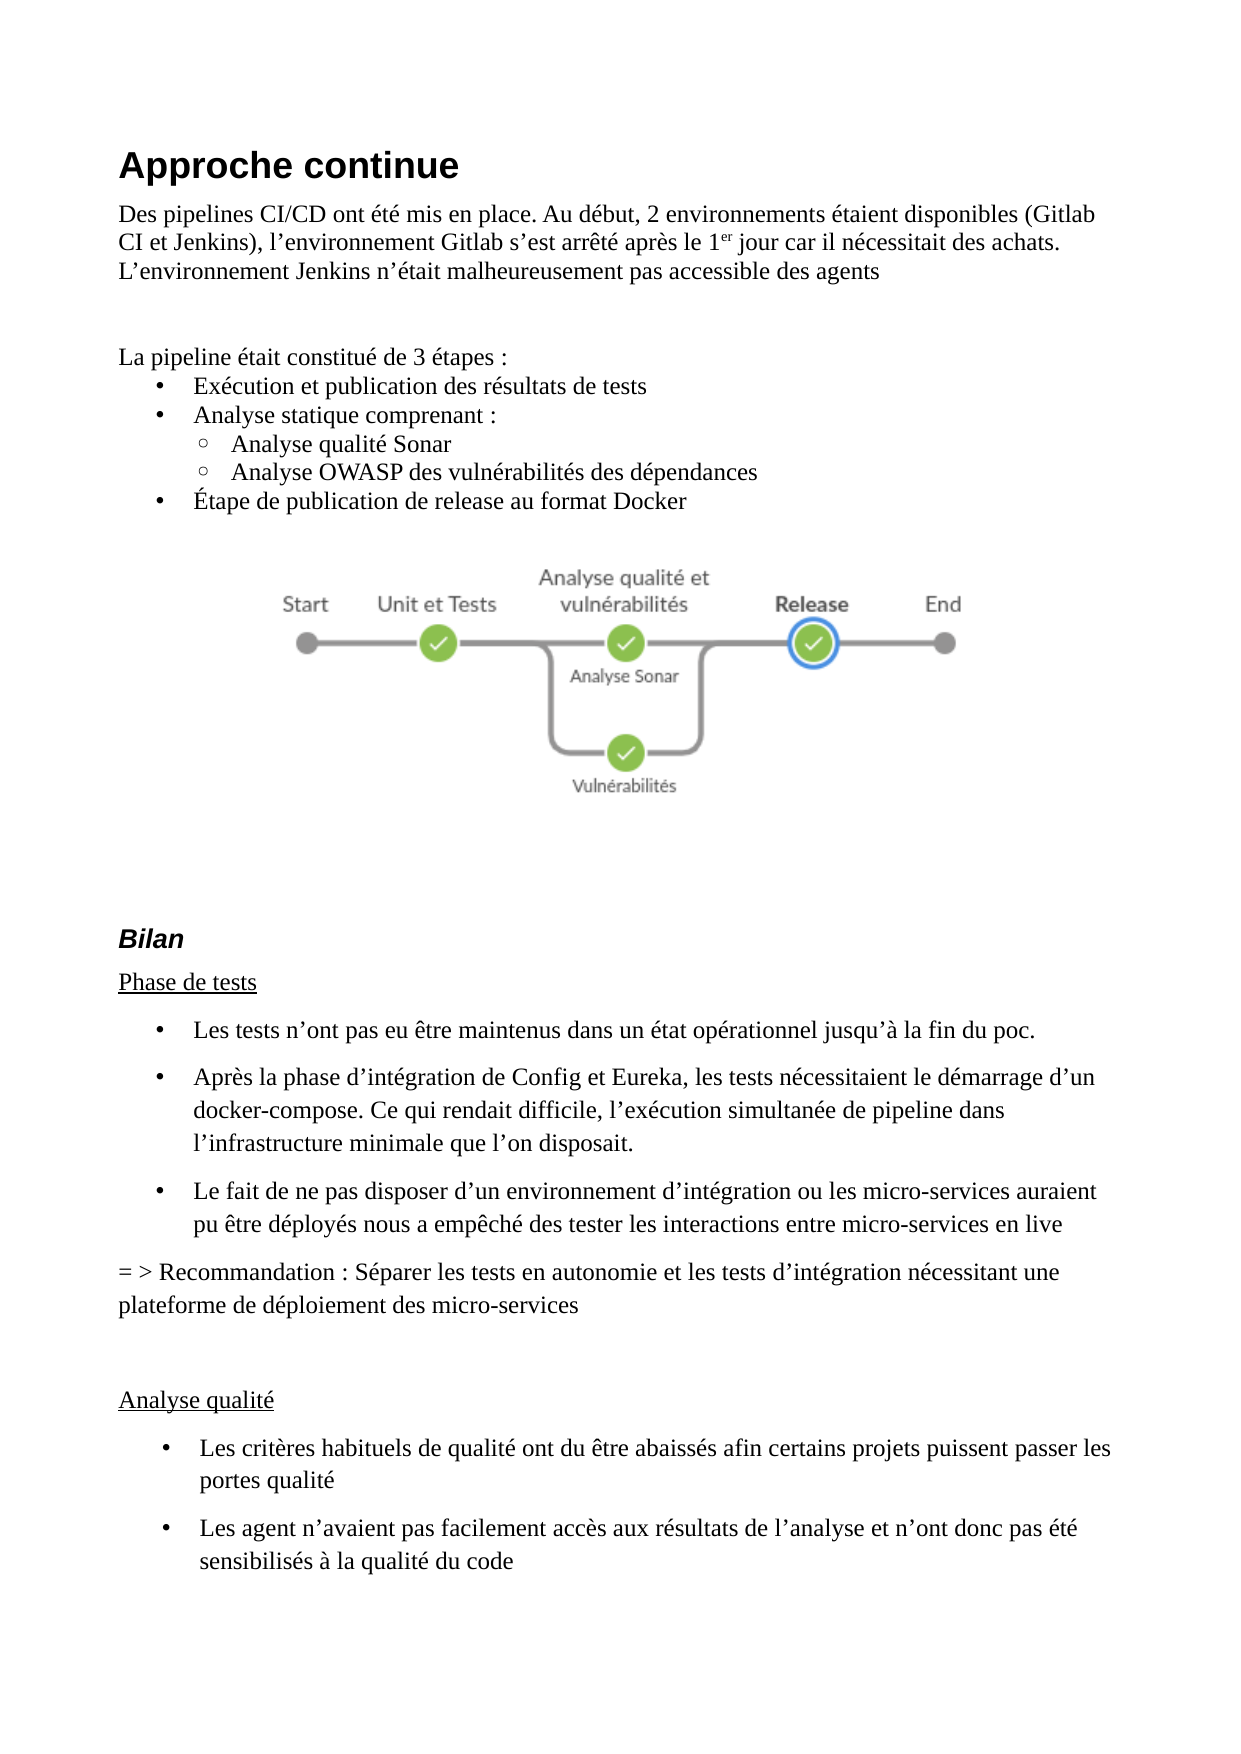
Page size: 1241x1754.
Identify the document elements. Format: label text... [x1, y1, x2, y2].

text Phase de tests [118, 967, 1122, 996]
text = > Recommandation : Séparer les tests en autonomie et les tests d’intégration nécessitant une plateforme de déploiement des micro-services [118, 1257, 1122, 1318]
list Les critères habituels de qualité ont du être abaissés afin certains projets puissent passer les portes qualité [162, 1433, 1122, 1494]
list Analyse statique comprenant : [156, 400, 1122, 429]
list Les agent n’avaient pas facilement accès aux résultats de l’analyse et n’ont donc pas été sensibilisés à la qualité du code [162, 1513, 1122, 1575]
list Exécution et publication des résultats de tests [156, 371, 1122, 400]
list Analyse qualité Sonar [193, 429, 1122, 457]
subtitle Bilan [118, 923, 1122, 955]
list Après la phase d’intégration de Config et Eureka, les tests nécessitaient le démarrage d’un docker-compose. Ce qui rendait difficile, l’exécution simultanée de pipeline dans l’infrastructure minimale que l’on disposait. [156, 1062, 1122, 1157]
text Analyse qualité [118, 1385, 1122, 1414]
text La pipeline était constitué de 3 étapes : [118, 342, 1122, 371]
subtitle Approche continue [118, 143, 1122, 186]
list Étape de publication de release au format Docker [156, 486, 1122, 515]
list Analyse OWASP des vulnérabilités des dépendances [193, 457, 1122, 486]
list Les tests n’ont pas eu être maintenus dans un état opérationnel jusqu’à la fin du poc. [156, 1015, 1122, 1044]
list Le fait de ne pas disposer d’un environnement d’intégration ou les micro-services auraient pu être déployés nous a empêché des tester les interactions entre micro-services en live [156, 1176, 1122, 1238]
picture [223, 543, 1017, 827]
text L’environnement Jenkins n’était malheureusement pas accessible des agents [118, 256, 1122, 285]
text Des pipelines CI/CD ont été mis en place. Au début, 2 environnements étaient disponibles (Gitlab CI et Jenkins), l’environnement Gitlab s’est arrêté après le 1er jour car il nécessitait des achats. [118, 199, 1122, 256]
